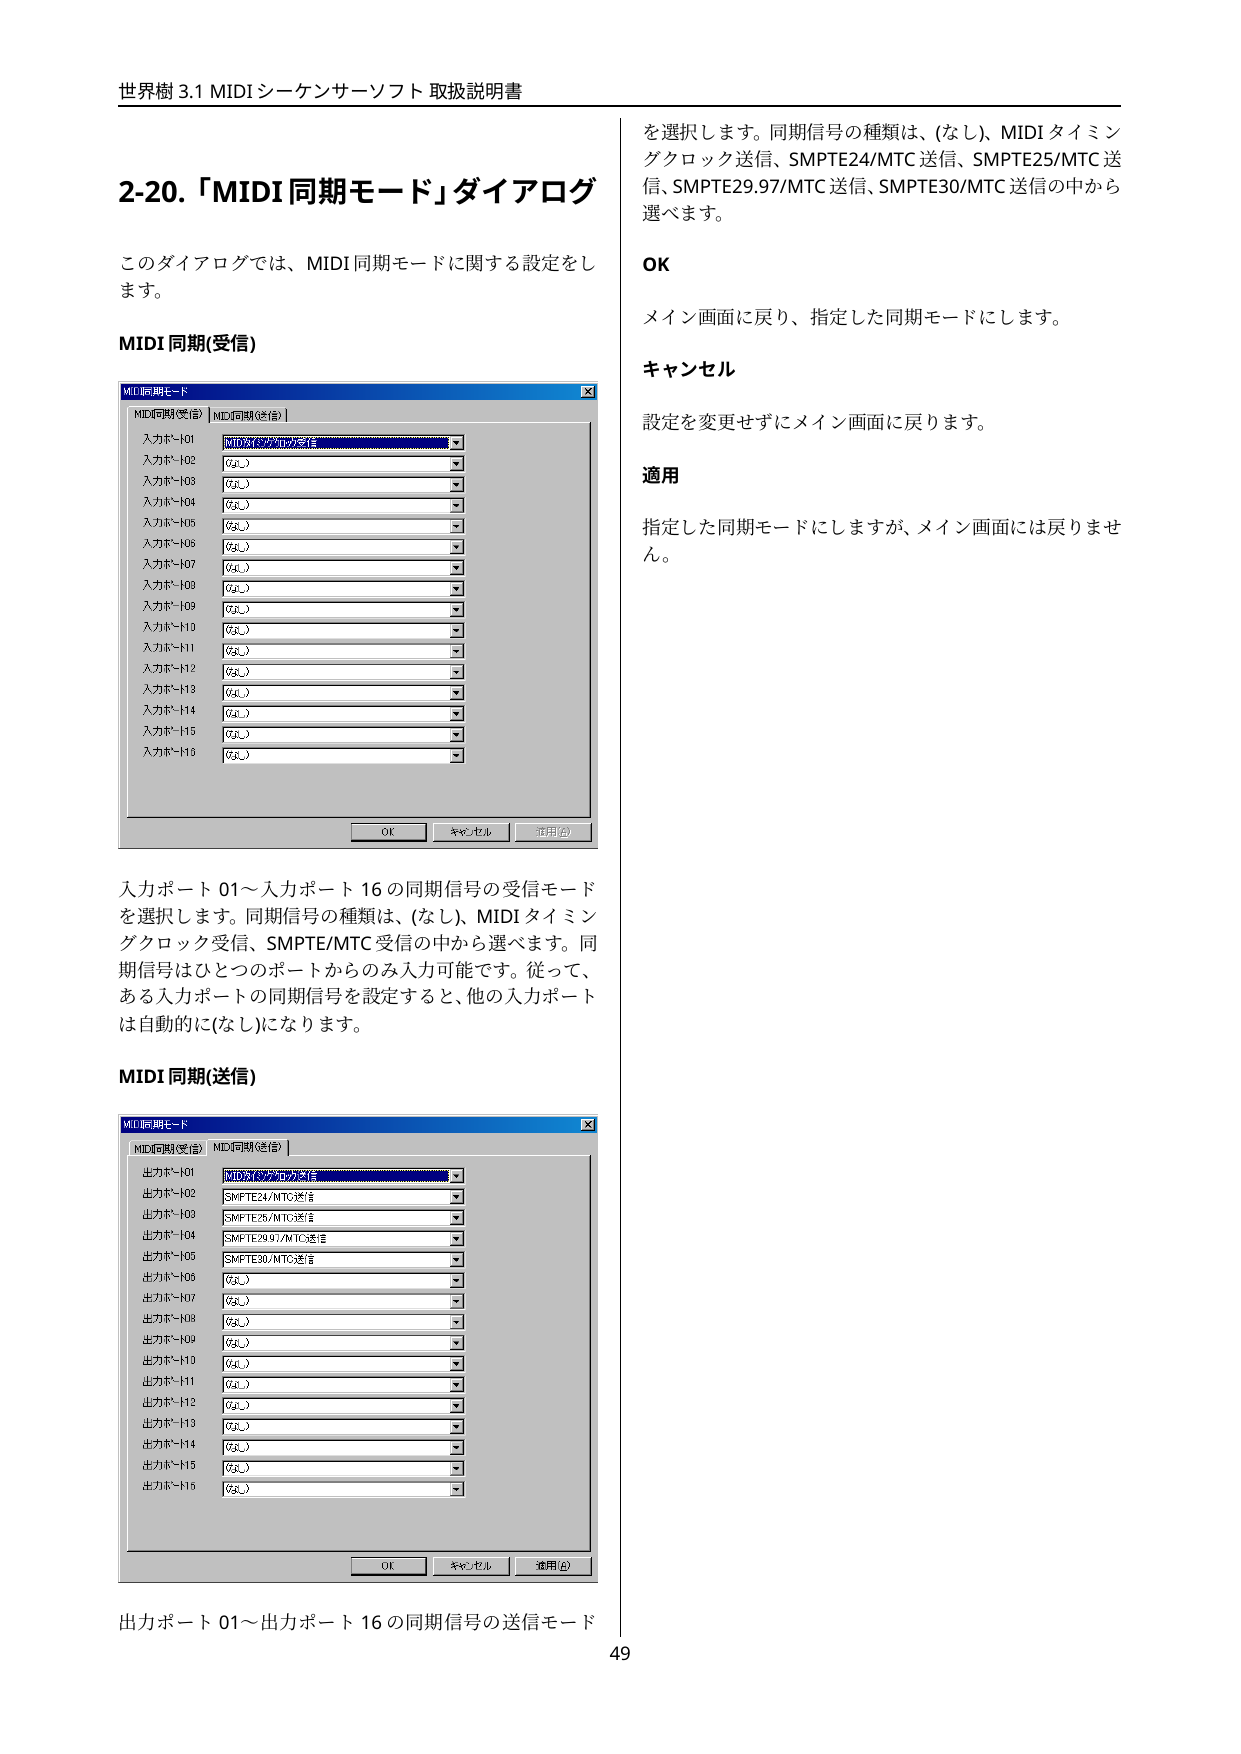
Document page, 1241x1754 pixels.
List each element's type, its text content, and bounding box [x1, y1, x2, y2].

picture [118, 381, 598, 849]
subtitle 2-20. 「MIDI同期モード」ダイアログ [118, 169, 598, 211]
text このダイアログでは、MIDI同期モードに関する設定をします。 [118, 249, 598, 303]
text 出力ポート01～出力ポート16の同期信号の送信モード [118, 1608, 598, 1635]
text 入力ポート01～入力ポート16の同期信号の受信モードを選択します。同期信号の種類は、(なし)、MIDIタイミングクロック受信、SMPTE/MTC受信の中から選べます。同期信号はひとつのポートからのみ入力可能です。従って、ある入力ポートの同期信号を設定すると、他の入力ポートは自動的に(なし)になります。 [118, 874, 598, 1036]
text 適用 [642, 460, 1122, 487]
text を選択します。同期信号の種類は、(なし)、MIDIタイミングクロック送信、SMPTE24/MTC送信、SMPTE25/MTC送信、SMPTE29.97/MTC送信、SMPTE30/MTC送信の中から選べます。 [642, 118, 1122, 226]
picture [118, 1114, 598, 1583]
text MIDI同期(送信) [118, 1062, 598, 1089]
text メイン画面に戻り、指定した同期モードにします。 [642, 303, 1122, 329]
text OK [642, 252, 1122, 277]
text キャンセル [642, 355, 1122, 382]
text MIDI同期(受信) [118, 328, 598, 356]
text 指定した同期モードにしますが、メイン画面には戻りません。 [642, 513, 1122, 567]
text 設定を変更せずにメイン画面に戻ります。 [642, 408, 1122, 435]
